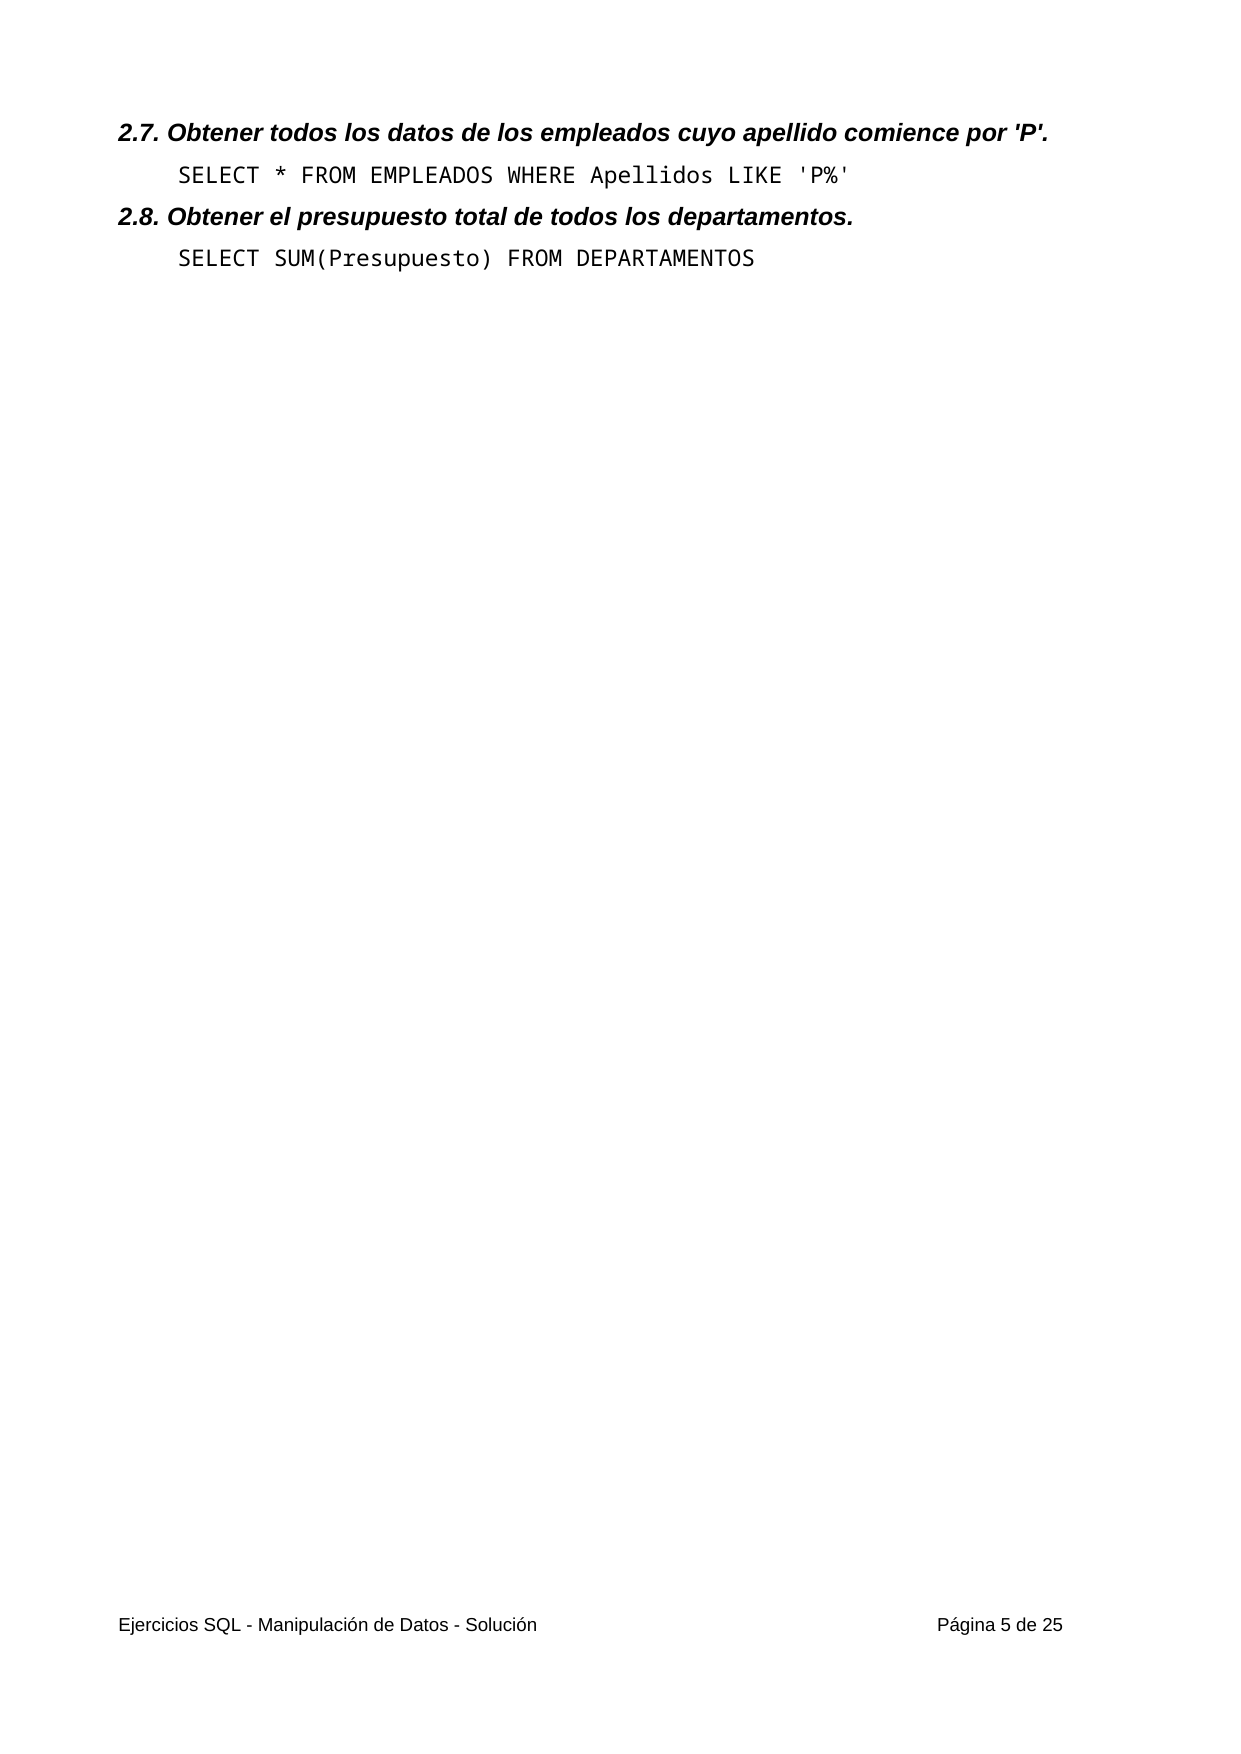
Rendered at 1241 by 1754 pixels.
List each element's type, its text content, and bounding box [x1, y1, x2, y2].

text SELECT SUM(Presupuesto) FROM DEPARTAMENTOS [177, 242, 1122, 273]
text SELECT * FROM EMPLEADOS WHERE Apellidos LIKE 'P%' [177, 159, 1122, 190]
subtitle Obtener el presupuesto total de todos los departamentos. [118, 202, 1122, 230]
subtitle Obtener todos los datos de los empleados cuyo apellido comience por 'P'. [118, 118, 1122, 147]
